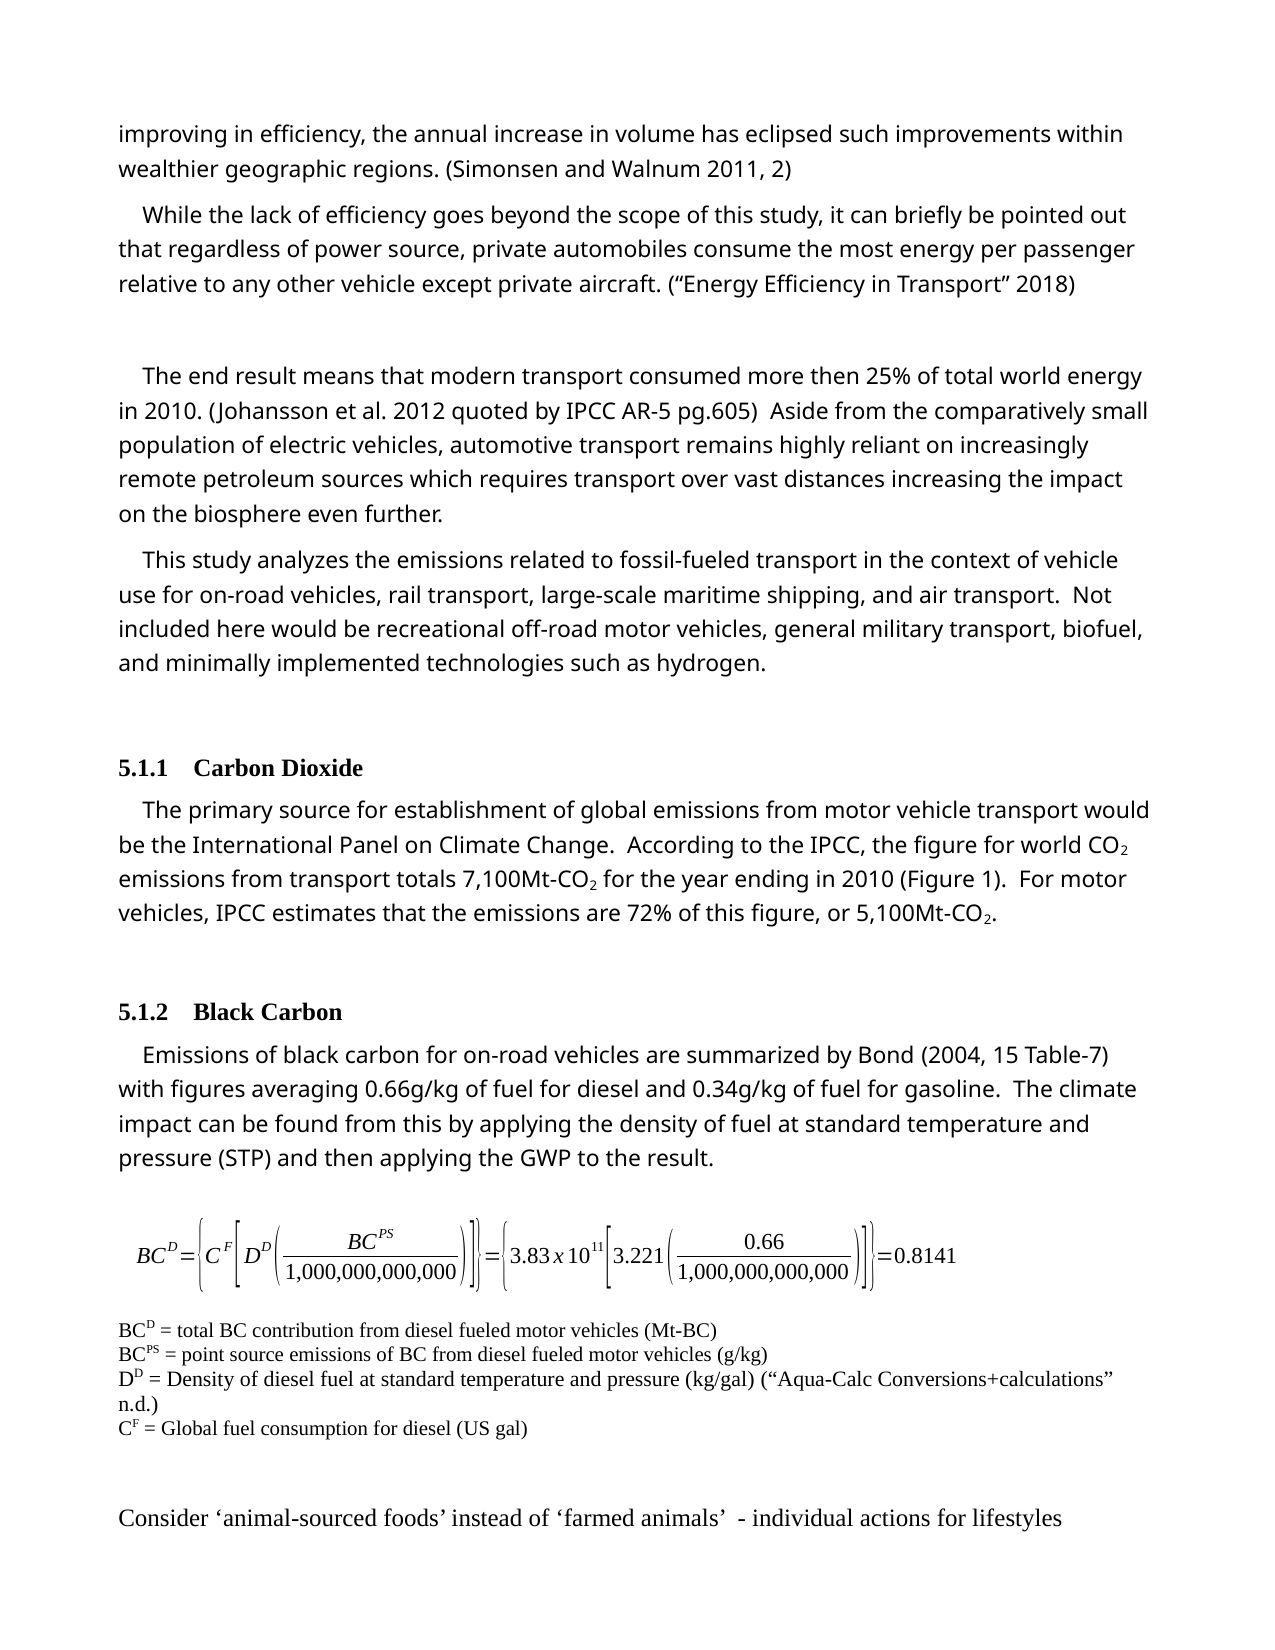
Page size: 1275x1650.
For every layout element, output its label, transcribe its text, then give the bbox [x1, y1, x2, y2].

text CF = Global fuel consumption for diesel (US gal) [118, 1416, 1157, 1440]
text improving in efficiency, the annual increase in volume has eclipsed such improvements within wealthier geographic regions. (Simonsen and Walnum 2011, 2) [118, 118, 1157, 184]
subtitle Carbon Dioxide [118, 753, 1157, 782]
text DD = Density of diesel fuel at standard temperature and pressure (kg/gal) (“Aqua-Calc Conversions+calculations” n.d.) [118, 1366, 1157, 1416]
text Emissions of black carbon for on-road vehicles are summarized by Bond (2004, 15 Table-7) with figures averaging 0.66g/kg of fuel for diesel and 0.34g/kg of fuel for gasoline. The climate impact can be found from this by applying the density of fuel at standard temperature and pressure (STP) and then applying the GWP to the result. [118, 1039, 1157, 1173]
subtitle Black Carbon [118, 997, 1157, 1026]
text BCPS = point source emissions of BC from diesel fueled motor vehicles (g/kg) [118, 1342, 1157, 1366]
text This study analyzes the emissions related to fossil-fueled transport in the context of vehicle use for on-road vehicles, rail transport, large-scale maritime shipping, and air transport. Not included here would be recreational off-road motor vehicles, general military transport, biofuel, and minimally implemented technologies such as hydrogen. [118, 544, 1157, 678]
text The primary source for establishment of global emissions from motor vehicle transport would be the International Panel on Climate Change. According to the IPCC, the figure for world CO2 emissions from transport totals 7,100Mt-CO2 for the year ending in 2010 (Figure 1). For motor vehicles, IPCC estimates that the emissions are 72% of this figure, or 5,100Mt-CO2. [118, 794, 1157, 929]
text BCD = total BC contribution from diesel fueled motor vehicles (Mt-BC) [118, 1318, 1157, 1342]
text While the lack of efficiency goes beyond the scope of this study, it can briefly be pointed out that regardless of power source, private automobiles consume the most energy per passenger relative to any other vehicle except private aircraft. (“Energy Efficiency in Transport” 2018) [118, 199, 1157, 299]
text The end result means that modern transport consumed more then 25% of total world energy in 2010. (Johansson et al. 2012 quoted by IPCC AR-5 pg.605) Aside from the comparatively small population of electric vehicles, automotive transport remains highly reliant on increasingly remote petroleum sources which requires transport over vast distances increasing the impact on the biosphere even further. [118, 360, 1157, 529]
